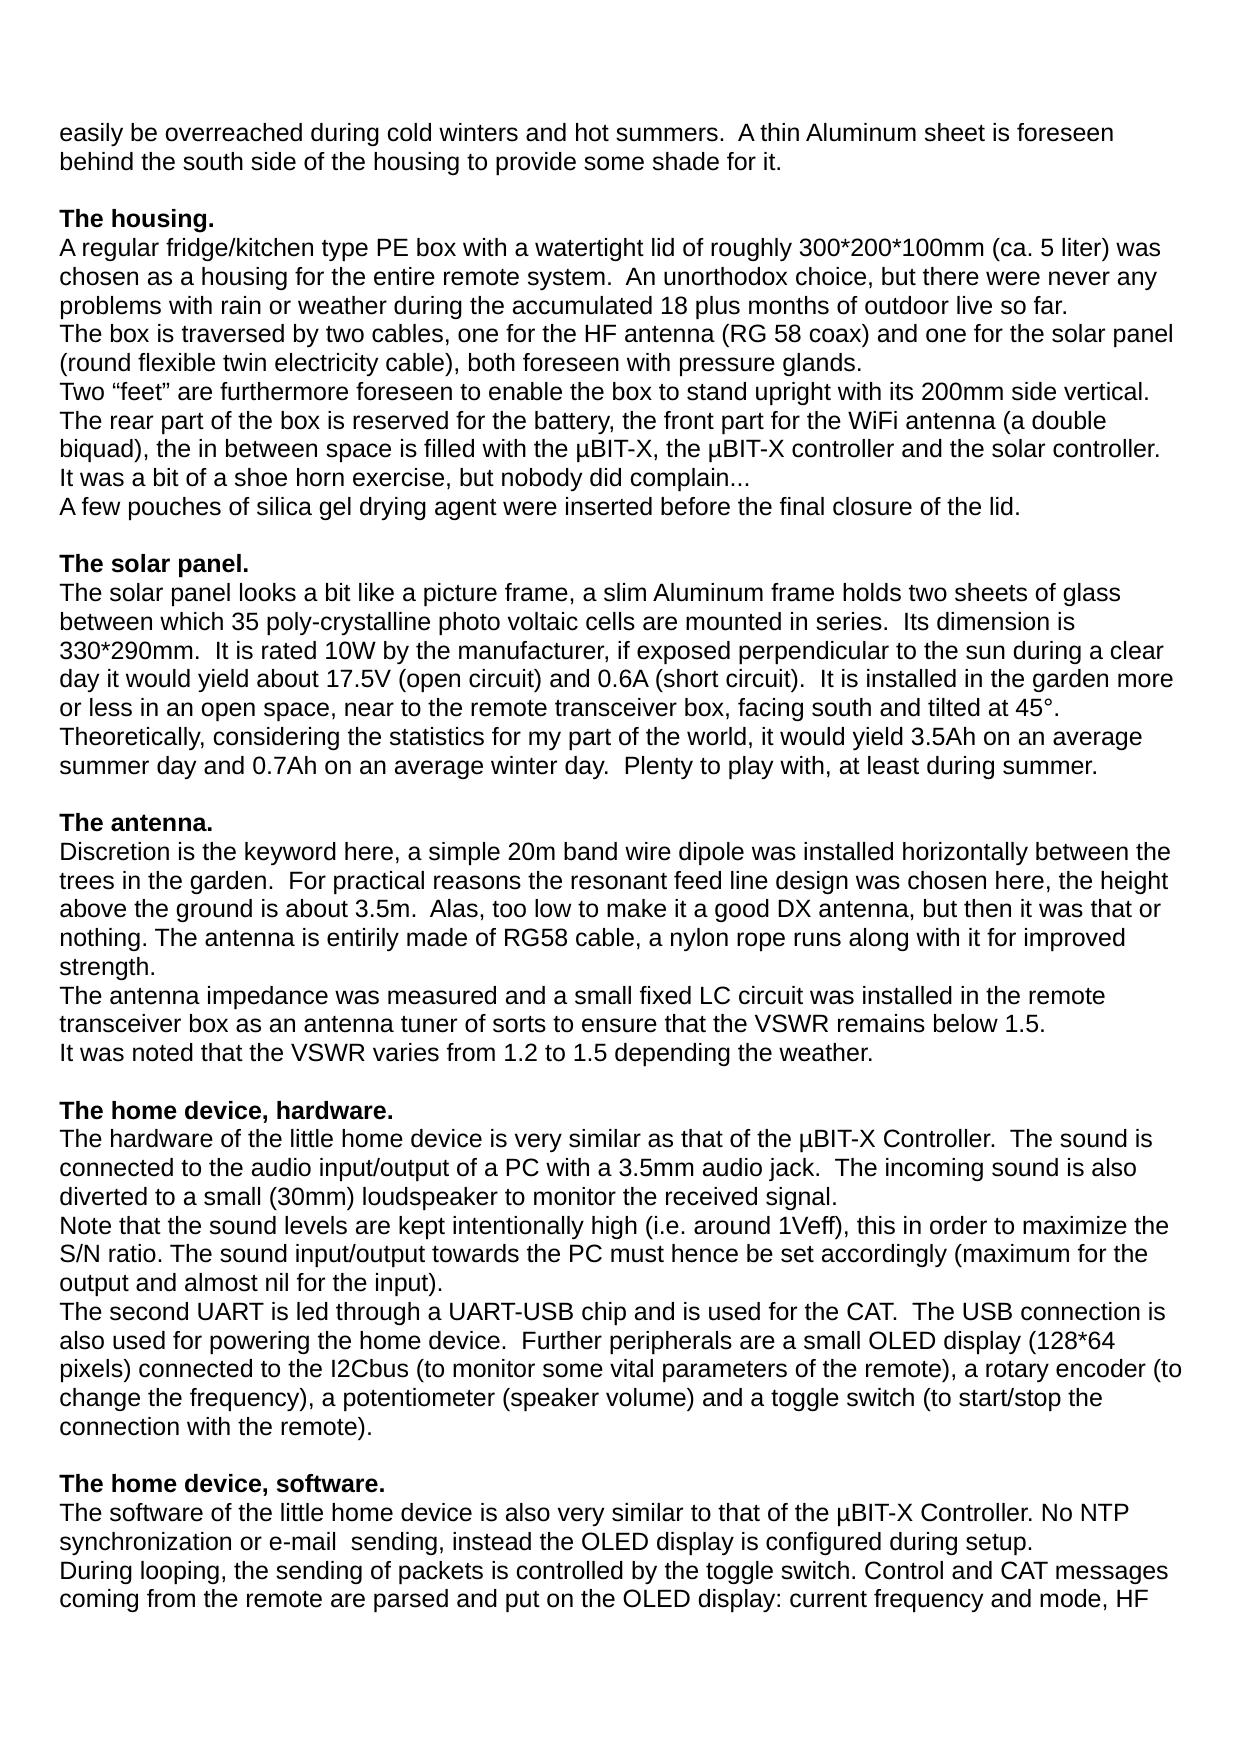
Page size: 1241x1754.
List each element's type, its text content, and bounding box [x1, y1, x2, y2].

text easily be overreached during cold winters and hot summers. A thin Aluminum sheet is foreseen behind the south side of the housing to provide some shade for it. [59, 118, 1187, 176]
text The antenna. Discretion is the keyword here, a simple 20m band wire dipole was installed horizontally between the trees in the garden. For practical reasons the resonant feed line design was chosen here, the height above the ground is about 3.5m. Alas, too low to make it a good DX antenna, but then it was that or nothing. The antenna is entirily made of RG58 cable, a nylon rope runs along with it for improved strength. The antenna impedance was measured and a small fixed LC circuit was installed in the remote transceiver box as an antenna tuner of sorts to ensure that the VSWR remains below 1.5. It was noted that the VSWR varies from 1.2 to 1.5 depending the weather. [59, 808, 1187, 1096]
text The solar panel. The solar panel looks a bit like a picture frame, a slim Aluminum frame holds two sheets of glass between which 35 poly-crystalline photo voltaic cells are mounted in series. Its dimension is 330*290mm. It is rated 10W by the manufacturer, if exposed perpendicular to the sun during a clear day it would yield about 17.5V (open circuit) and 0.6A (short circuit). It is installed in the garden more or less in an open space, near to the remote transceiver box, facing south and tilted at 45°. Theoretically, considering the statistics for my part of the world, it would yield 3.5Ah on an average summer day and 0.7Ah on an average winter day. Plenty to play with, at least during summer. [59, 549, 1187, 779]
text The home device, software. The software of the little home device is also very similar to that of the µBIT-X Controller. No NTP synchronization or e-mail sending, instead the OLED display is configured during setup. During looping, the sending of packets is controlled by the toggle switch. Control and CAT messages coming from the remote are parsed and put on the OLED display: current frequency and mode, HF [59, 1469, 1187, 1613]
text The housing. A regular fridge/kitchen type PE box with a watertight lid of roughly 300*200*100mm (ca. 5 liter) was chosen as a housing for the entire remote system. An unorthodox choice, but there were never any problems with rain or weather during the accumulated 18 plus months of outdoor live so far. The box is traversed by two cables, one for the HF antenna (RG 58 coax) and one for the solar panel (round flexible twin electricity cable), both foreseen with pressure glands. Two “feet” are furthermore foreseen to enable the box to stand upright with its 200mm side vertical. The rear part of the box is reserved for the battery, the front part for the WiFi antenna (a double biquad), the in between space is filled with the µBIT-X, the µBIT-X controller and the solar controller. It was a bit of a shoe horn exercise, but nobody did complain... A few pouches of silica gel drying agent were inserted before the final closure of the lid. [59, 204, 1187, 521]
text The home device, hardware. The hardware of the little home device is very similar as that of the µBIT-X Controller. The sound is connected to the audio input/output of a PC with a 3.5mm audio jack. The incoming sound is also diverted to a small (30mm) loudspeaker to monitor the received signal. Note that the sound levels are kept intentionally high (i.e. around 1Veff), this in order to maximize the S/N ratio. The sound input/output towards the PC must hence be set accordingly (maximum for the output and almost nil for the input). The second UART is led through a UART-USB chip and is used for the CAT. The USB connection is also used for powering the home device. Further peripherals are a small OLED display (128*64 pixels) connected to the I2Cbus (to monitor some vital parameters of the remote), a rotary encoder (to change the frequency), a potentiometer (speaker volume) and a toggle switch (to start/stop the connection with the remote). [59, 1096, 1187, 1441]
